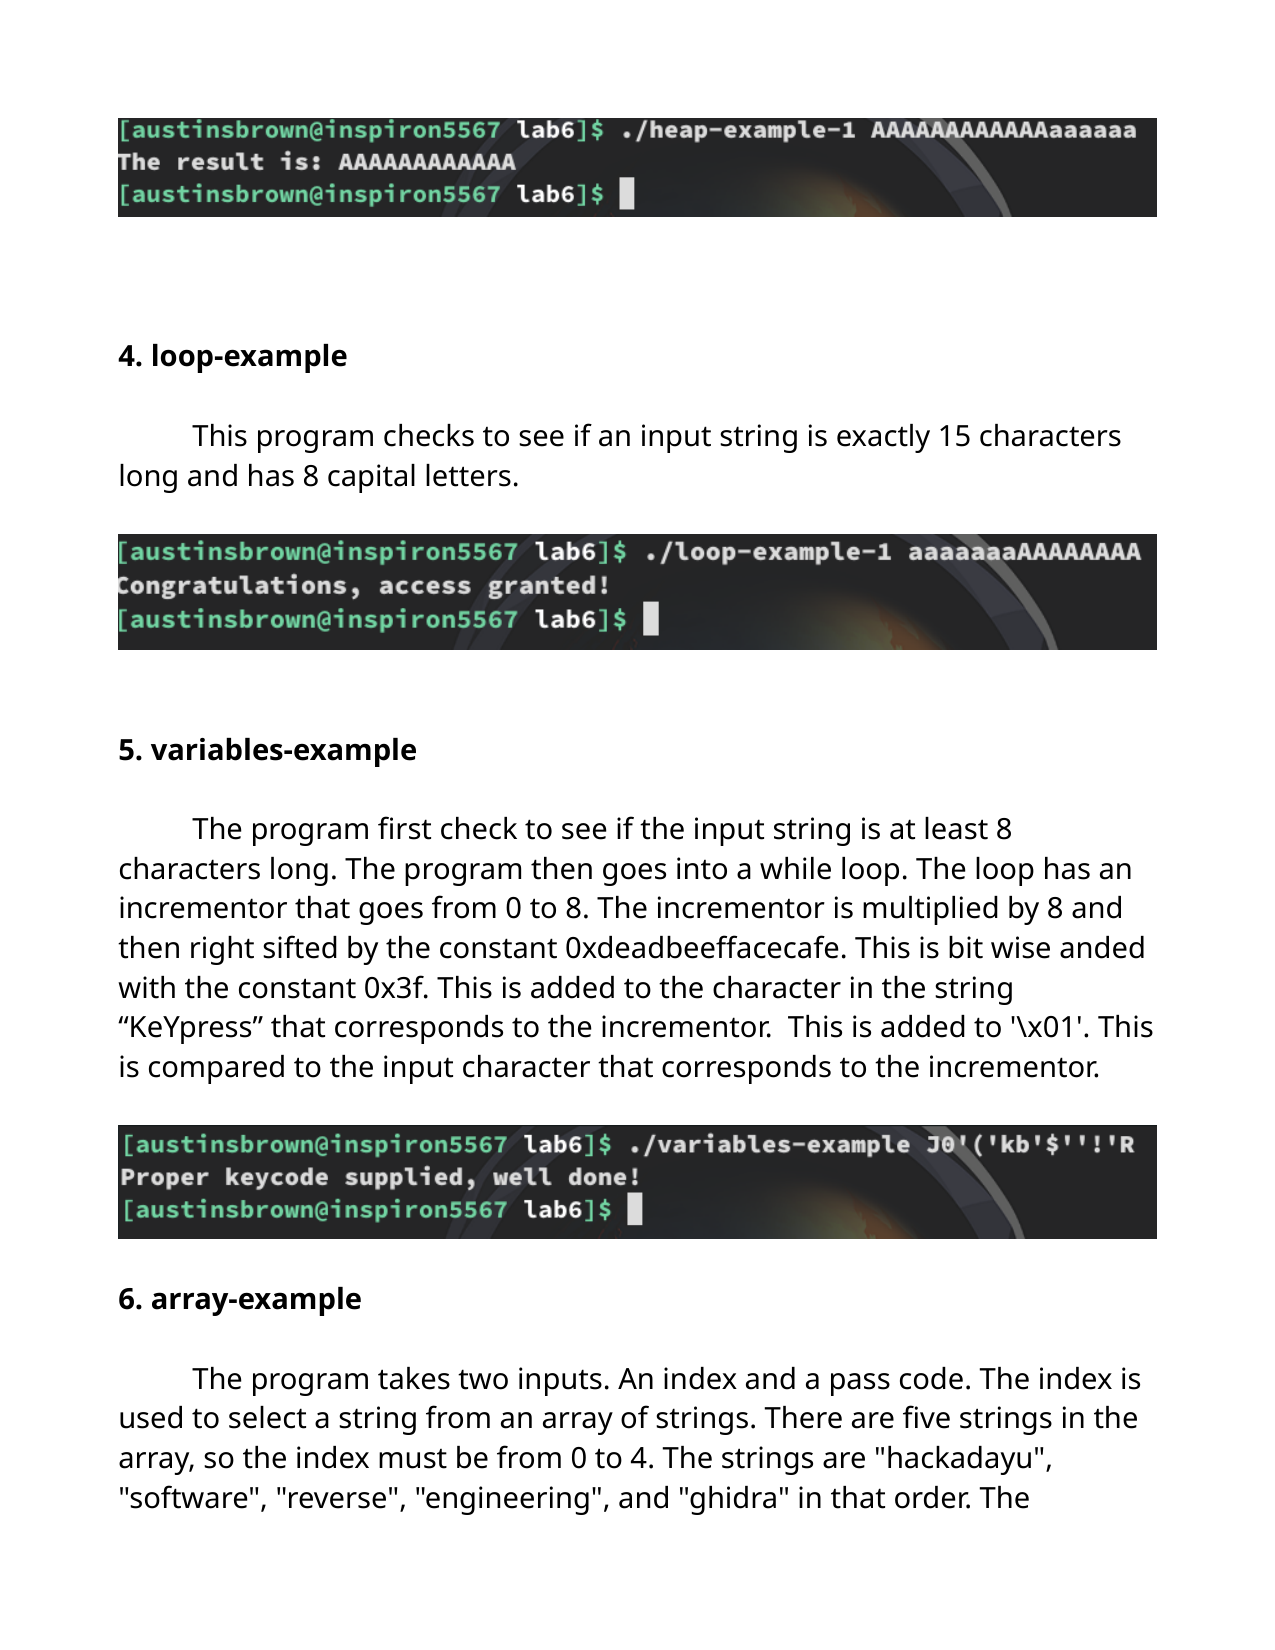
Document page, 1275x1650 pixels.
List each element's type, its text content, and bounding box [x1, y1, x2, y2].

picture [118, 1125, 1157, 1239]
text 4. loop-example [118, 336, 1157, 375]
text The program first check to see if the input string is at least 8 characters long. The program then goes into a while loop. The loop has an incrementor that goes from 0 to 8. The incrementor is multiplied by 8 and then right sifted by the constant 0xdeadbeeffacecafe. This is bit wise anded with the constant 0x3f. This is added to the character in the string “KeYpress” that corresponds to the incrementor. This is added to '\x01'. This is compared to the input character that corresponds to the incrementor. [118, 808, 1157, 1086]
text The program takes two inputs. An index and a pass code. The index is used to select a string from an array of strings. There are five strings in the array, so the index must be from 0 to 4. The strings are "hackadayu", "software", "reverse", "engineering", and "ghidra" in that order. The [118, 1358, 1157, 1517]
text 5. variables-example [118, 729, 1157, 769]
text 6. array-example [118, 1278, 1157, 1318]
picture [118, 534, 1157, 650]
picture [118, 118, 1157, 217]
text This program checks to see if an input string is exactly 15 characters long and has 8 capital letters. [118, 415, 1157, 494]
